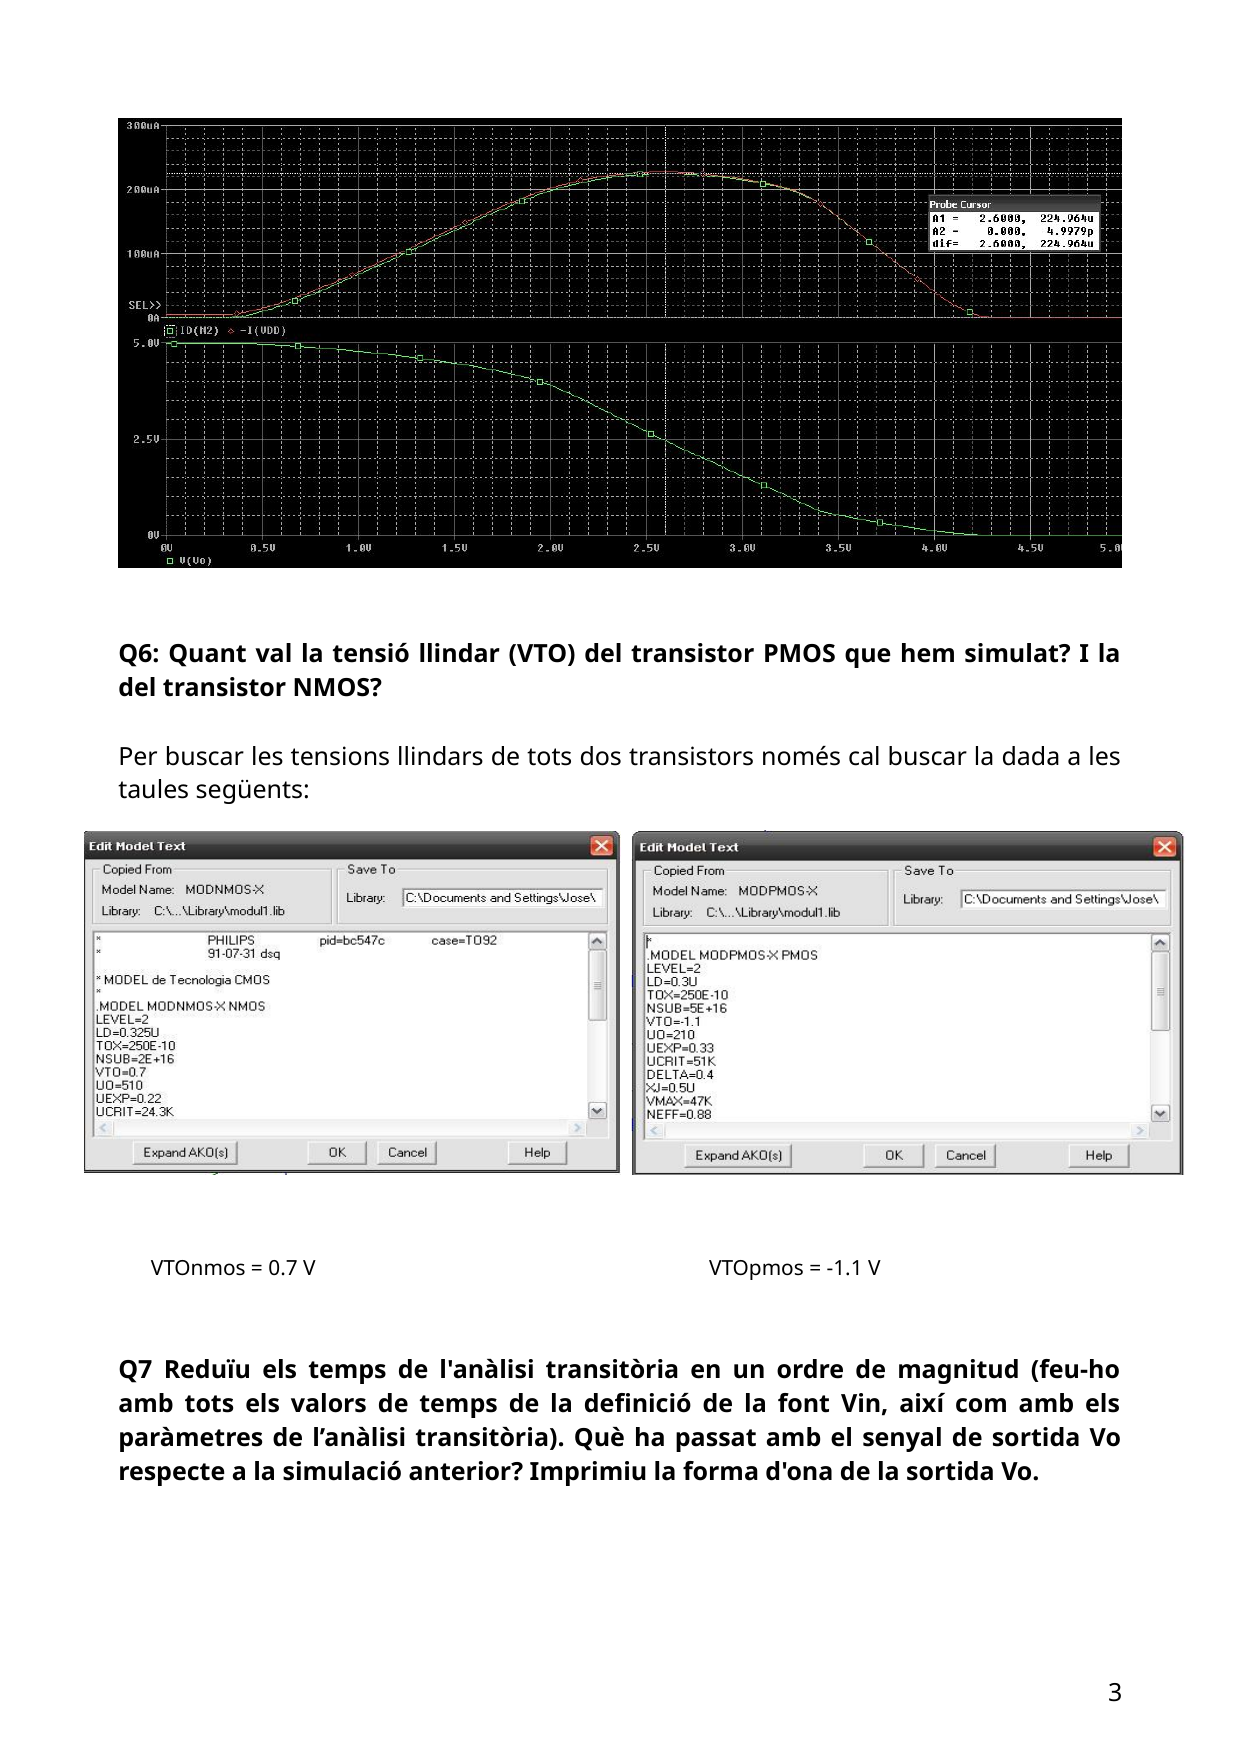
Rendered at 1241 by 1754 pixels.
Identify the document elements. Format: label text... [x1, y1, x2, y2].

picture [84, 831, 621, 1175]
text Q7 Reduïu els temps de l'anàlisi transitòria en un ordre de magnitud (feu-ho amb tots els valors de temps de la definició de la font Vin, així com amb els paràmetres de l’anàlisi transitòria). Què ha passat amb el senyal de sortida Vo respecte a la simulació anterior? Imprimiu la forma d'ona de la sortida Vo. [118, 1351, 1122, 1487]
picture [118, 118, 1122, 568]
text Per buscar les tensions llindars de tots dos transistors només cal buscar la dada a les taules següents: [118, 738, 1122, 806]
picture [631, 830, 1187, 1175]
text VTOnmos = 0.7 V VTOpmos = -1.1 V [118, 1249, 1122, 1283]
text Q6: Quant val la tensió llindar (VTO) del transistor PMOS que hem simulat? I la del transistor NMOS? [118, 636, 1122, 704]
